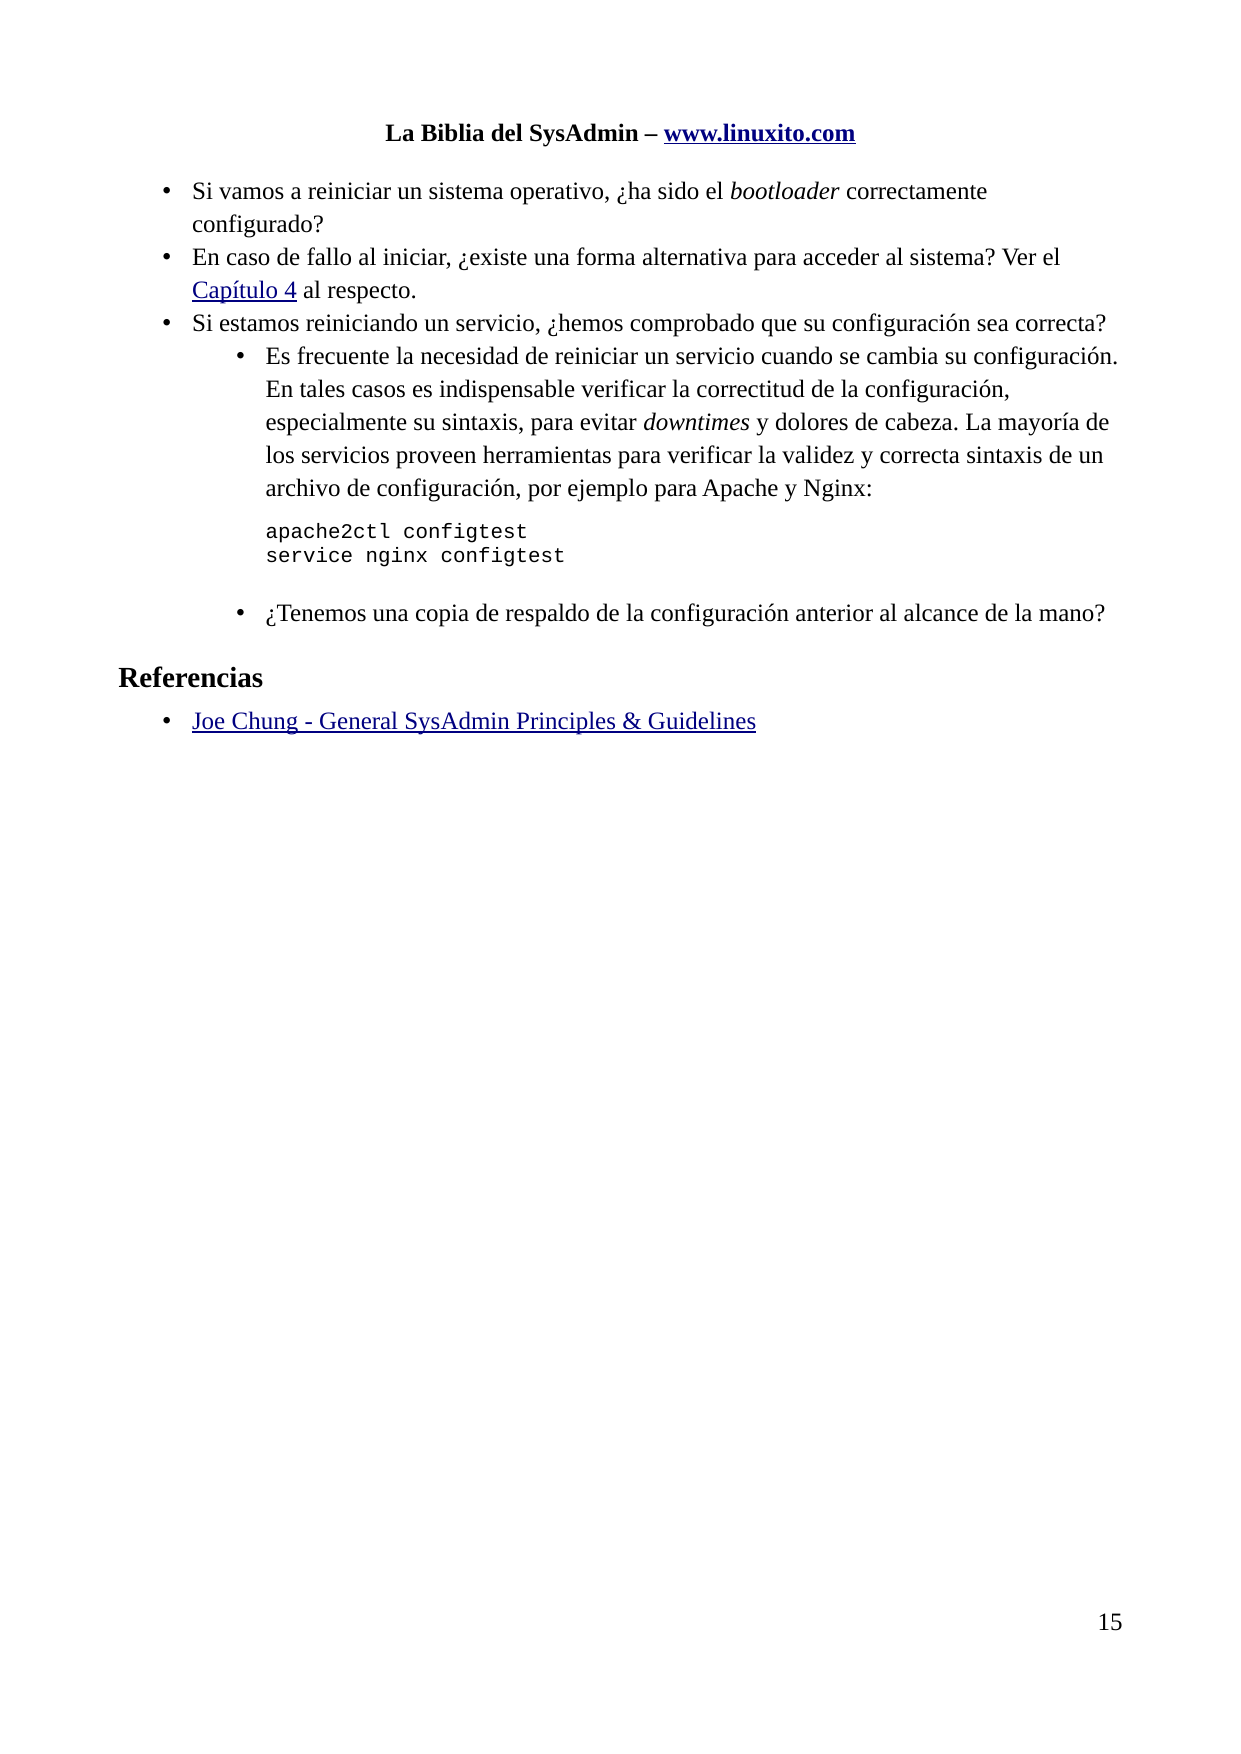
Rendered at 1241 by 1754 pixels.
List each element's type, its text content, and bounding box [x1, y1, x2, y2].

list Si vamos a reiniciar un sistema operativo, ¿ha sido el bootloader correctamente configurado? [162, 176, 1122, 238]
list Joe Chung - General SysAdmin Principles & Guidelines [162, 706, 1122, 735]
list ¿Tenemos una copia de respaldo de la configuración anterior al alcance de la mano? [236, 598, 1122, 627]
list service nginx configtest [236, 545, 1122, 568]
list Si estamos reiniciando un servicio, ¿hemos comprobado que su configuración sea correcta? [162, 308, 1122, 337]
list apache2ctl configtest [236, 521, 1122, 545]
list Es frecuente la necesidad de reiniciar un servicio cuando se cambia su configuración. En tales casos es indispensable verificar la correctitud de la configuración, especialmente su sintaxis, para evitar downtimes y dolores de cabeza. La mayoría de los servicios proveen herramientas para verificar la validez y correcta sintaxis de un archivo de configuración, por ejemplo para Apache y Nginx: [236, 341, 1122, 502]
subtitle Referencias [118, 660, 1122, 694]
list En caso de fallo al iniciar, ¿existe una forma alternativa para acceder al sistema? Ver el Capítulo 4 al respecto. [162, 242, 1122, 304]
